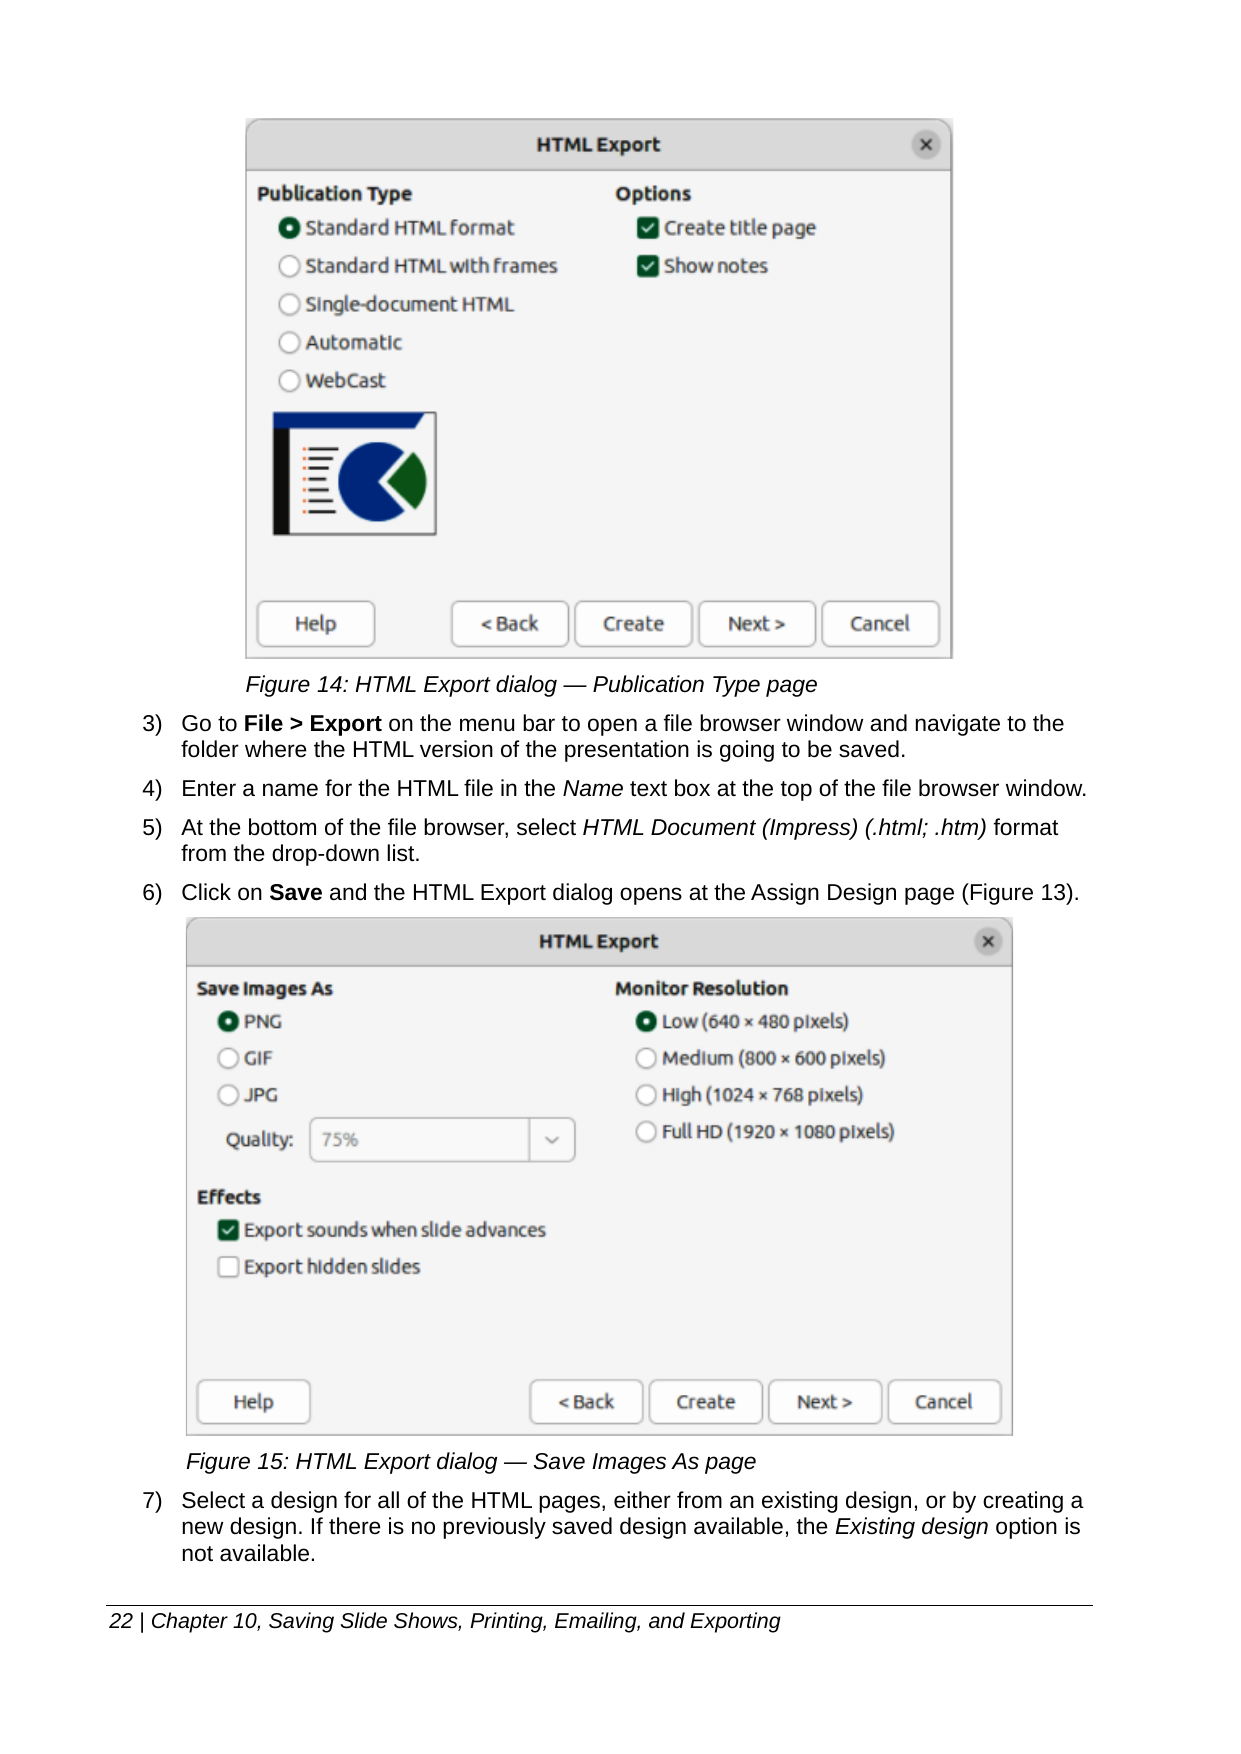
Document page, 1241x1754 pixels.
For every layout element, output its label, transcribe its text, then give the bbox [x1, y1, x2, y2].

list At the bottom of the file browser, select HTML Document (Impress) (.html; .htm) format from the drop-down list. [162, 814, 1093, 867]
list Click on Save and the HTML Export dialog opens at the Assign Design page (Figure 13). [162, 879, 1093, 905]
list Enter a name for the HTML file in the Name text box at the top of the file browser window. [162, 775, 1093, 801]
picture [245, 118, 954, 659]
picture [185, 917, 1014, 1436]
text Figure 15: HTML Export dialog — Save Images As page [186, 1448, 1013, 1474]
text Figure 14: HTML Export dialog — Publication Type page [245, 671, 953, 697]
list Select a design for all of the HTML pages, either from an existing design, or by creating a new design. If there is no previously saved design available, the Existing design option is not available. [162, 1487, 1093, 1566]
list Go to File > Export on the menu bar to open a file browser window and navigate to the folder where the HTML version of the presentation is going to be saved. [162, 710, 1093, 762]
